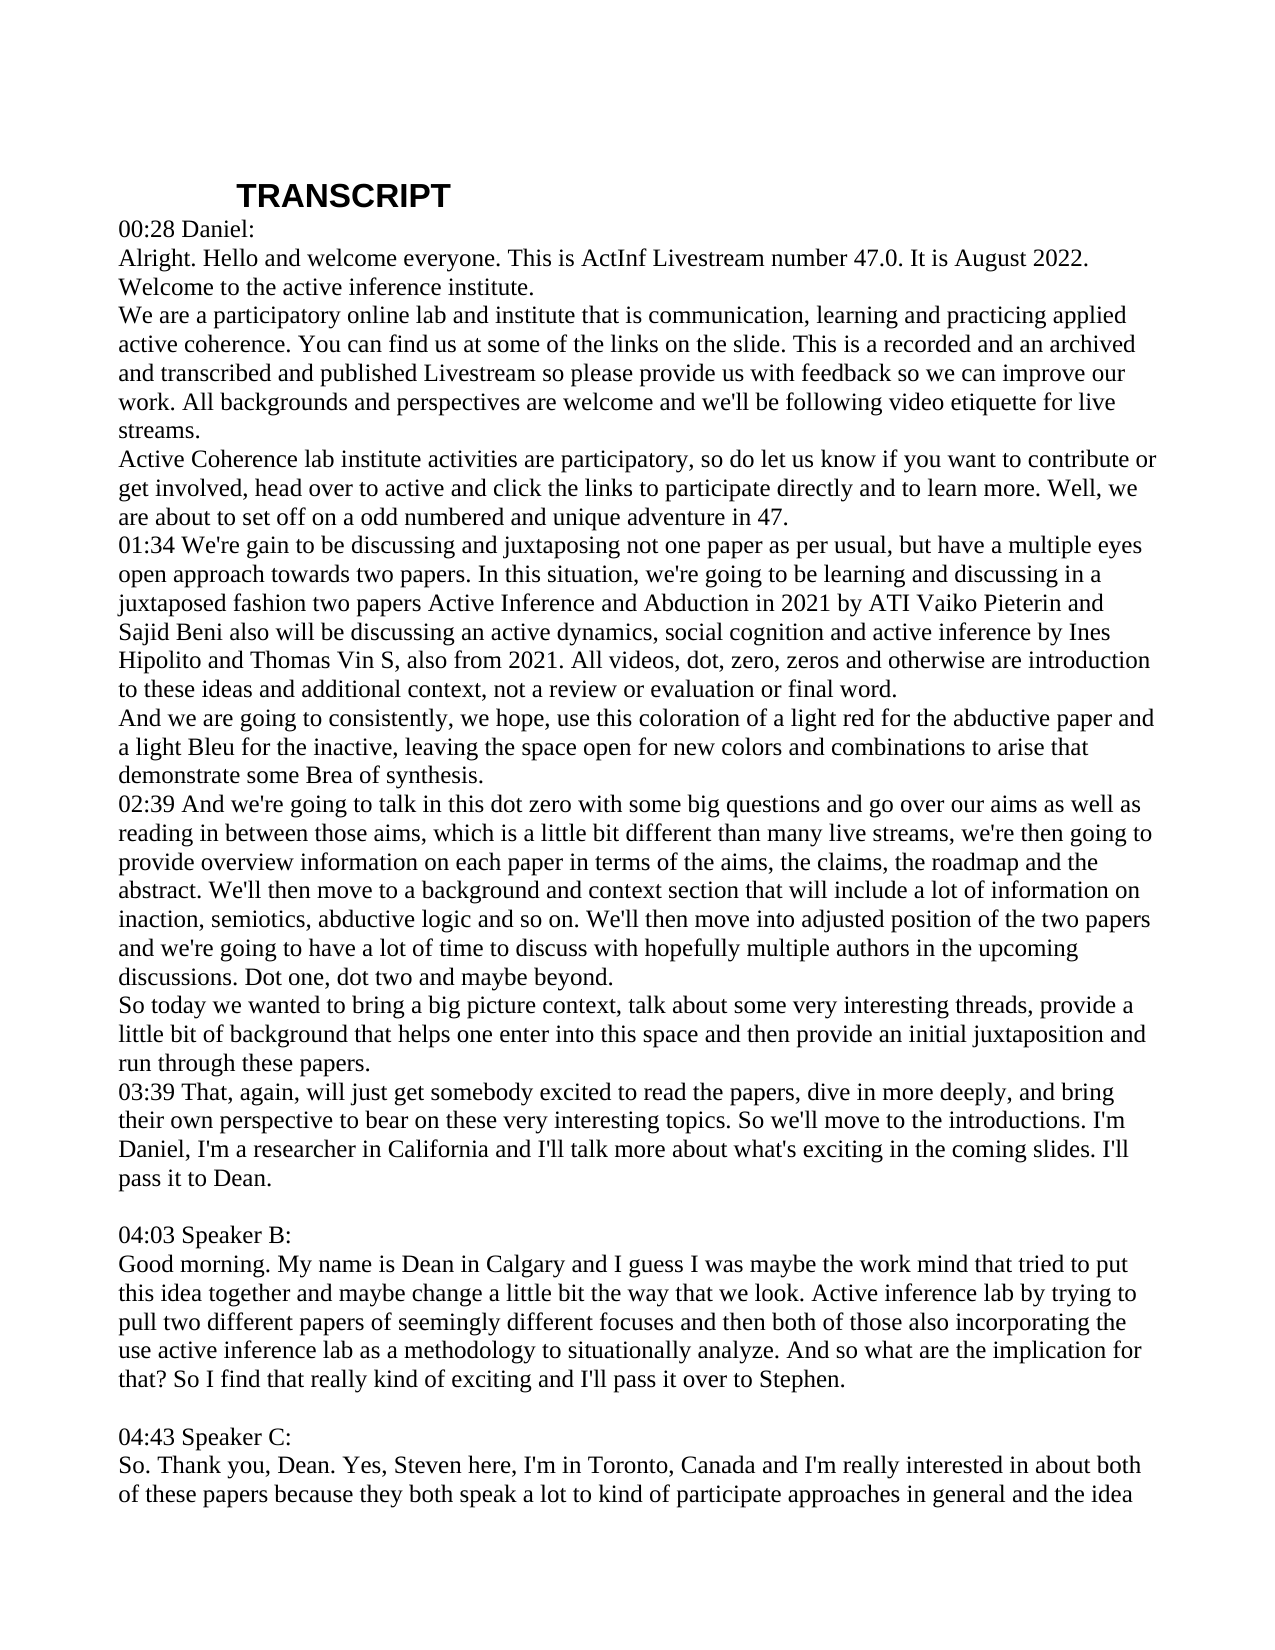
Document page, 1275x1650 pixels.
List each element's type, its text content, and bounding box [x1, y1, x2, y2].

text And we are going to consistently, we hope, use this coloration of a light red for the abductive paper and a light Bleu for the inactive, leaving the space open for new colors and combinations to arise that demonstrate some Brea of synthesis. [118, 703, 1157, 789]
text 04:43 Speaker C: [118, 1422, 1157, 1450]
text Good morning. My name is Dean in Calgary and I guess I was maybe the work mind that tried to put this idea together and maybe change a little bit the way that we look. Active inference lab by trying to pull two different papers of seemingly different focuses and then both of those also incorporating the use active inference lab as a methodology to situationally analyze. And so what are the implication for that? So I find that really kind of exciting and I'll pass it over to Stephen. [118, 1249, 1157, 1393]
text 01:34 We're gain to be discussing and juxtaposing not one paper as per usual, but have a multiple eyes open approach towards two papers. In this situation, we're going to be learning and discussing in a juxtaposed fashion two papers Active Inference and Abduction in 2021 by ATI Vaiko Pieterin and Sajid Beni also will be discussing an active dynamics, social cognition and active inference by Ines Hipolito and Thomas Vin S, also from 2021. All videos, dot, zero, zeros and otherwise are introduction to these ideas and additional context, not a review or evaluation or final word. [118, 530, 1157, 703]
text 02:39 And we're going to talk in this dot zero with some big questions and go over our aims as well as reading in between those aims, which is a little bit different than many live streams, we're then going to provide overview information on each paper in terms of the aims, the claims, the roadmap and the abstract. We'll then move to a background and context section that will include a lot of information on inaction, semiotics, abductive logic and so on. We'll then move into adjusted position of the two papers and we're going to have a lot of time to discuss with hopefully multiple authors in the upcoming discussions. Dot one, dot two and maybe beyond. [118, 789, 1157, 990]
text 04:03 Speaker B: [118, 1220, 1157, 1249]
text So. Thank you, Dean. Yes, Steven here, I'm in Toronto, Canada and I'm really interested in about both of these papers because they both speak a lot to kind of participate approaches in general and the idea [118, 1450, 1157, 1508]
text Alright. Hello and welcome everyone. This is ActInf Livestream number 47.0. It is August 2022. Welcome to the active inference institute. [118, 243, 1157, 300]
subtitle TRANSCRIPT [118, 176, 1157, 214]
text So today we wanted to bring a big picture context, talk about some very interesting threads, provide a little bit of background that helps one enter into this space and then provide an initial juxtaposition and run through these papers. [118, 990, 1157, 1077]
text We are a participatory online lab and institute that is communication, learning and practicing applied active coherence. You can find us at some of the links on the slide. This is a recorded and an archived and transcribed and published Livestream so please provide us with feedback so we can improve our work. All backgrounds and perspectives are welcome and we'll be following video etiquette for live streams. [118, 300, 1157, 444]
text 00:28 Daniel: [118, 214, 1157, 243]
text Active Coherence lab institute activities are participatory, so do let us know if you want to contribute or get involved, head over to active and click the links to participate directly and to learn more. Well, we are about to set off on a odd numbered and unique adventure in 47. [118, 444, 1157, 530]
text 03:39 That, again, will just get somebody excited to read the papers, dive in more deeply, and bring their own perspective to bear on these very interesting topics. So we'll move to the introductions. I'm Daniel, I'm a researcher in California and I'll talk more about what's exciting in the coming slides. I'll pass it to Dean. [118, 1077, 1157, 1192]
